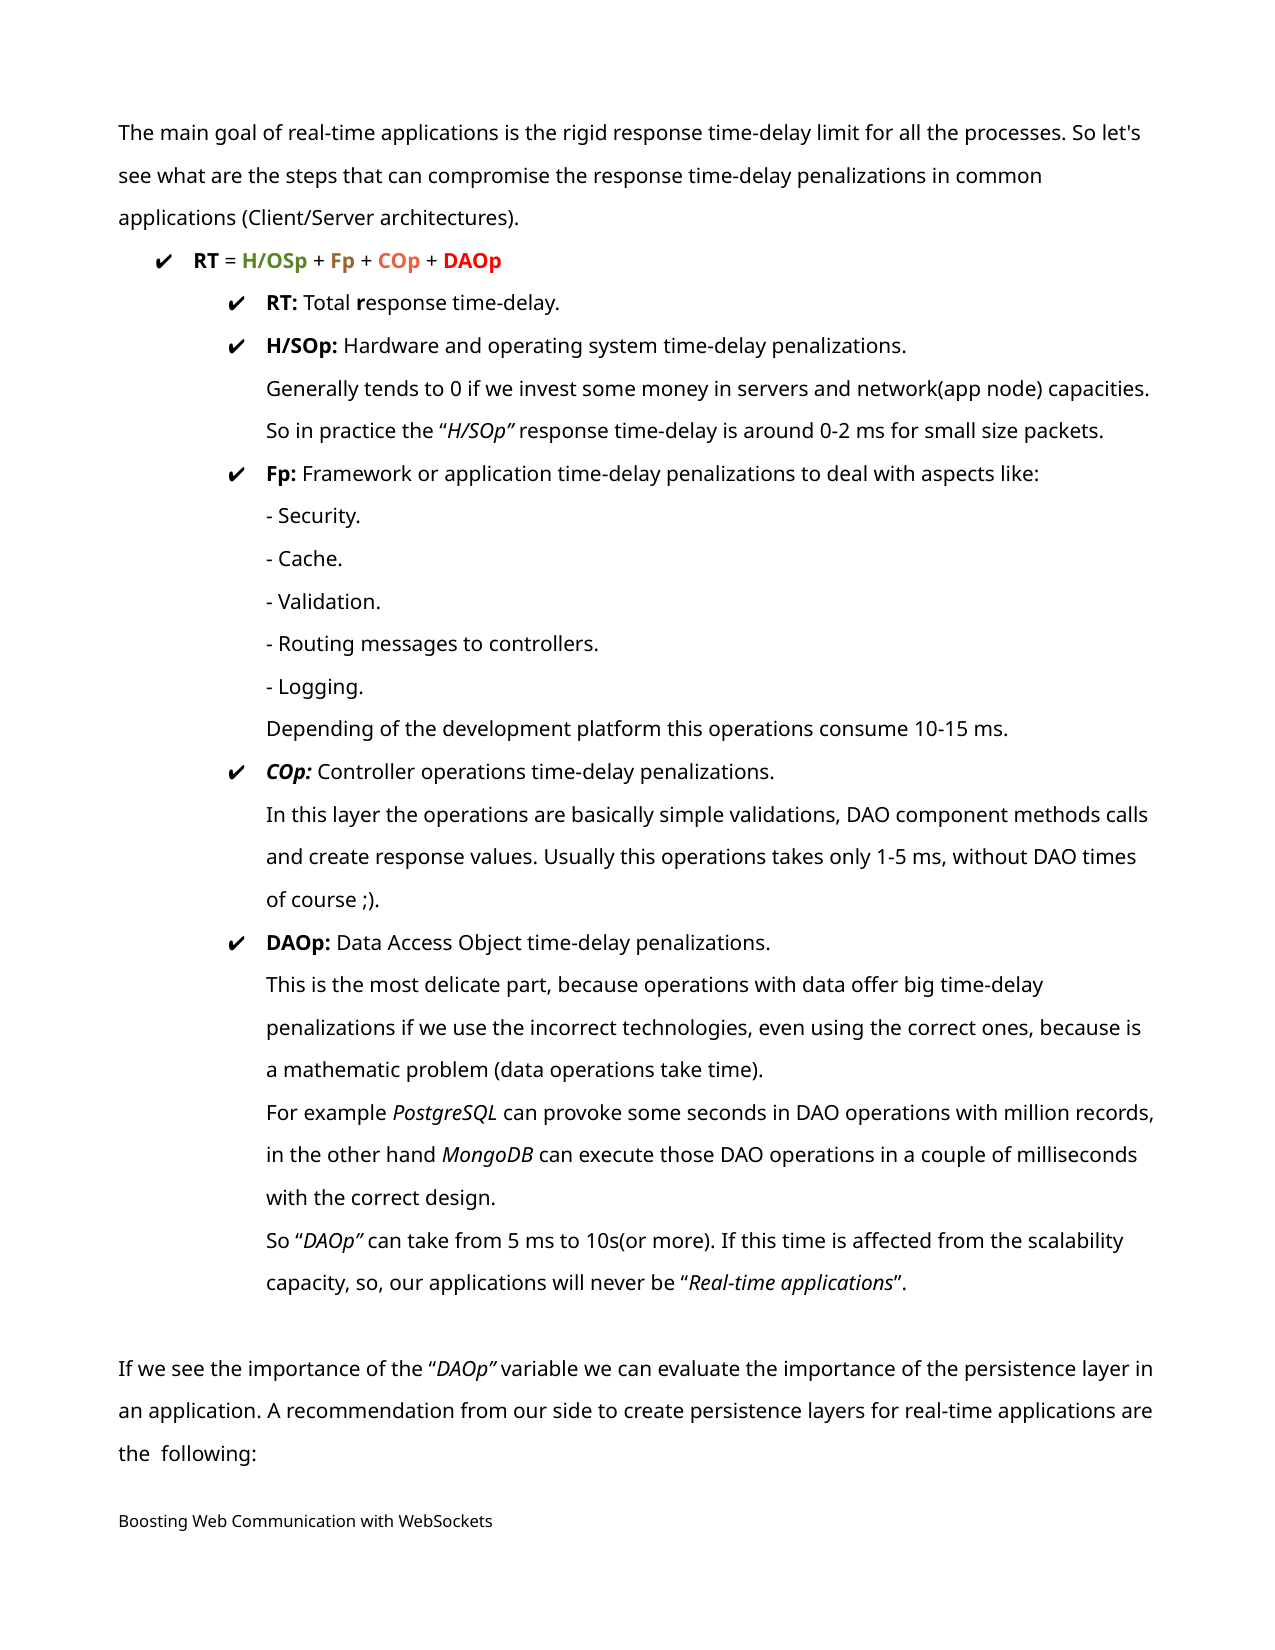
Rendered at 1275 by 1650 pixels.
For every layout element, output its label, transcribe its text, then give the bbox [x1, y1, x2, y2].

list - Cache. [228, 544, 1157, 573]
list COp: Controller operations time-delay penalizations. In this layer the operations are basically simple validations, DAO component methods calls and create response values. Usually this operations takes only 1-5 ms, without DAO times of course ;). [228, 757, 1157, 913]
list Fp: Framework or application time-delay penalizations to deal with aspects like: [228, 459, 1157, 487]
list - Logging. [228, 672, 1157, 700]
list - Security. [228, 502, 1157, 530]
list DAOp: Data Access Object time-delay penalizations. This is the most delicate part, because operations with data offer big time-delay penalizations if we use the incorrect technologies, even using the correct ones, because is a mathematic problem (data operations take time). For example PostgreSQL can provoke some seconds in DAO operations with million records, in the other hand MongoDB can execute those DAO operations in a couple of milliseconds with the correct design. So “DAOp” can take from 5 ms to 10s(or more). If this time is affected from the scalability capacity, so, our applications will never be “Real-time applications”. [228, 928, 1157, 1297]
text The main goal of real-time applications is the rigid response time-delay limit for all the processes. So let's see what are the steps that can compromise the response time-delay penalizations in common applications (Client/Server architectures). [118, 118, 1157, 232]
list Depending of the development platform this operations consume 10-15 ms. [228, 714, 1157, 743]
list H/SOp: Hardware and operating system time-delay penalizations. Generally tends to 0 if we invest some money in servers and network(app node) capacities. So in practice the “H/SOp” response time-delay is around 0-2 ms for small size packets. [228, 331, 1157, 445]
list RT = H/OSp + Fp + COp + DAOp [156, 246, 1157, 274]
text If we see the importance of the “DAOp” variable we can evaluate the importance of the persistence layer in an application. A recommendation from our side to create persistence layers for real-time applications are the following: [118, 1354, 1157, 1467]
list - Validation. [228, 587, 1157, 615]
list RT: Total response time-delay. [228, 288, 1157, 317]
list - Routing messages to controllers. [228, 629, 1157, 658]
